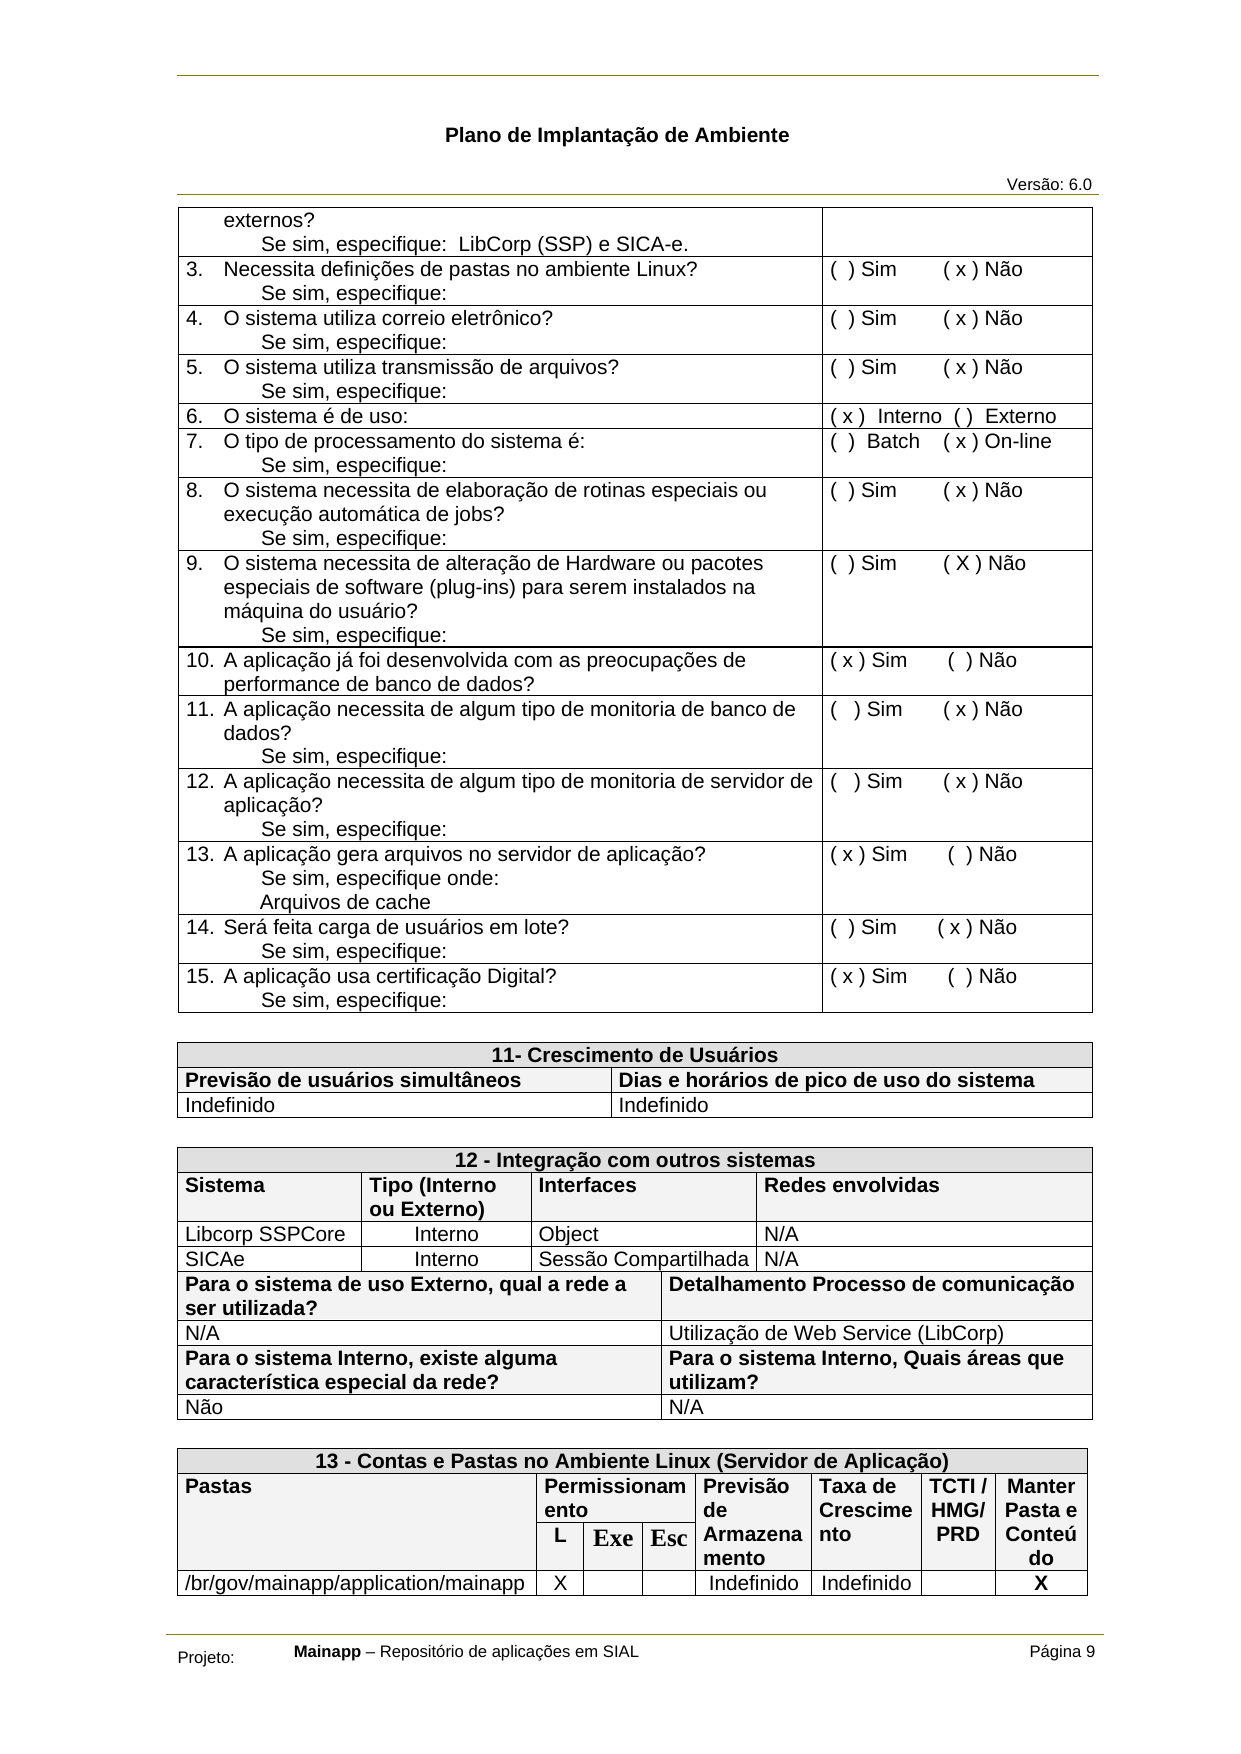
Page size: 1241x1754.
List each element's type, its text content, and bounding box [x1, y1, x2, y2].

table_cell Para o sistema Interno, Quais áreas que utilizam? [662, 1346, 1092, 1393]
table_cell Detalhamento Processo de comunicação [662, 1272, 1092, 1319]
table_cell N/A [757, 1222, 1092, 1246]
table_cell O sistema é de uso: [179, 404, 822, 428]
table_cell [584, 1571, 642, 1595]
table_cell SICAe [178, 1247, 361, 1271]
table_cell [922, 1571, 995, 1595]
table_cell [643, 1571, 695, 1595]
table_cell Exe [584, 1523, 642, 1570]
table_cell O tipo de processamento do sistema é: Se sim, especifique: [179, 429, 822, 477]
table_cell ( ) Sim ( x ) Não [823, 355, 1092, 403]
table_cell Previsão de usuários simultâneos [178, 1068, 611, 1092]
table_cell Permissionamento [537, 1474, 695, 1522]
table_cell ( ) Batch ( x ) On-line [823, 429, 1092, 477]
table_cell A aplicação necessita de algum tipo de monitoria de servidor de aplicação? Se sim, especifique: [179, 769, 822, 841]
table_header 11- Crescimento de Usuários [178, 1043, 1092, 1067]
table_header 12 - Integração com outros sistemas [178, 1148, 1092, 1172]
table_cell ( ) Sim ( x ) Não [823, 696, 1092, 768]
table_cell O sistema utiliza correio eletrônico? Se sim, especifique: [179, 306, 822, 354]
table_cell Sistema [178, 1173, 361, 1221]
table_cell Tipo (Interno ou Externo) [362, 1173, 531, 1221]
table_cell Previsão de Armazenamento [696, 1474, 811, 1570]
table_cell Será feita carga de usuários em lote? Se sim, especifique: [179, 915, 822, 963]
table_cell Interno [362, 1222, 531, 1246]
table_cell Object [532, 1222, 756, 1246]
table_cell TCTI / HMG/ PRD [922, 1474, 995, 1570]
table_cell Utilização de Web Service (LibCorp) [662, 1321, 1092, 1344]
table_cell ( ) Sim ( X ) Não [823, 551, 1092, 646]
table_cell Interfaces [532, 1173, 756, 1221]
table_cell Necessita definições de pastas no ambiente Linux? Se sim, especifique: [179, 257, 822, 305]
table_cell O sistema necessita de elaboração de rotinas especiais ou execução automática de jobs? Se sim, especifique: [179, 478, 822, 549]
table_cell Para o sistema de uso Externo, qual a rede a ser utilizada? [178, 1272, 661, 1319]
table_cell [823, 208, 1092, 256]
table_cell X [996, 1571, 1087, 1595]
table_cell Dias e horários de pico de uso do sistema [612, 1068, 1092, 1092]
table_cell A aplicação gera arquivos no servidor de aplicação? Se sim, especifique onde: Arquivos de cache [179, 842, 822, 914]
table_header 13 - Contas e Pastas no Ambiente Linux (Servidor de Aplicação) [178, 1449, 1087, 1473]
table_cell /br/gov/mainapp/application/mainapp [178, 1571, 536, 1595]
table_cell ( ) Sim ( x ) Não [823, 306, 1092, 354]
table_cell Para o sistema Interno, existe alguma característica especial da rede? [178, 1346, 661, 1393]
table_cell Não [178, 1395, 661, 1418]
table_cell Pastas [178, 1474, 536, 1570]
table_cell Taxa de Crescimento [812, 1474, 921, 1570]
table_cell A aplicação necessita de algum tipo de monitoria de banco de dados? Se sim, especifique: [179, 696, 822, 768]
table_cell Redes envolvidas [757, 1173, 1092, 1221]
table_cell ( ) Sim ( x ) Não [823, 769, 1092, 841]
table_cell Interno [362, 1247, 531, 1271]
table_cell A aplicação usa certificação Digital? Se sim, especifique: [179, 964, 822, 1012]
table_cell ( x ) Sim ( ) Não [823, 842, 1092, 914]
table_cell ( x ) Sim ( ) Não [823, 648, 1092, 695]
table_cell Indefinido [812, 1571, 921, 1595]
table_cell Indefinido [612, 1093, 1092, 1117]
table_cell ( ) Sim ( x ) Não [823, 915, 1092, 963]
table_cell Sessão Compartilhada [532, 1247, 756, 1271]
table_cell A aplicação já foi desenvolvida com as preocupações de performance de banco de dados? [179, 648, 822, 695]
table_cell Esc [643, 1523, 695, 1570]
table_cell Indefinido [696, 1571, 811, 1595]
table_cell N/A [757, 1247, 1092, 1271]
table_cell externos? Se sim, especifique: LibCorp (SSP) e SICA-e. [179, 208, 822, 256]
table_cell ( x ) Sim ( ) Não [823, 964, 1092, 1012]
table_cell X [537, 1571, 583, 1595]
table_cell N/A [178, 1321, 661, 1344]
table_cell Manter Pasta e Conteúdo [996, 1474, 1087, 1570]
table_cell Indefinido [178, 1093, 611, 1117]
table_cell ( ) Sim ( x ) Não [823, 478, 1092, 549]
table_cell Libcorp SSPCore [178, 1222, 361, 1246]
table_cell O sistema necessita de alteração de Hardware ou pacotes especiais de software (plug-ins) para serem instalados na máquina do usuário? Se sim, especifique: [179, 551, 822, 646]
table_cell ( x ) Interno ( ) Externo [823, 404, 1092, 428]
table_cell O sistema utiliza transmissão de arquivos? Se sim, especifique: [179, 355, 822, 403]
table_cell L [537, 1523, 583, 1570]
table_cell ( ) Sim ( x ) Não [823, 257, 1092, 305]
table_cell N/A [662, 1395, 1092, 1418]
